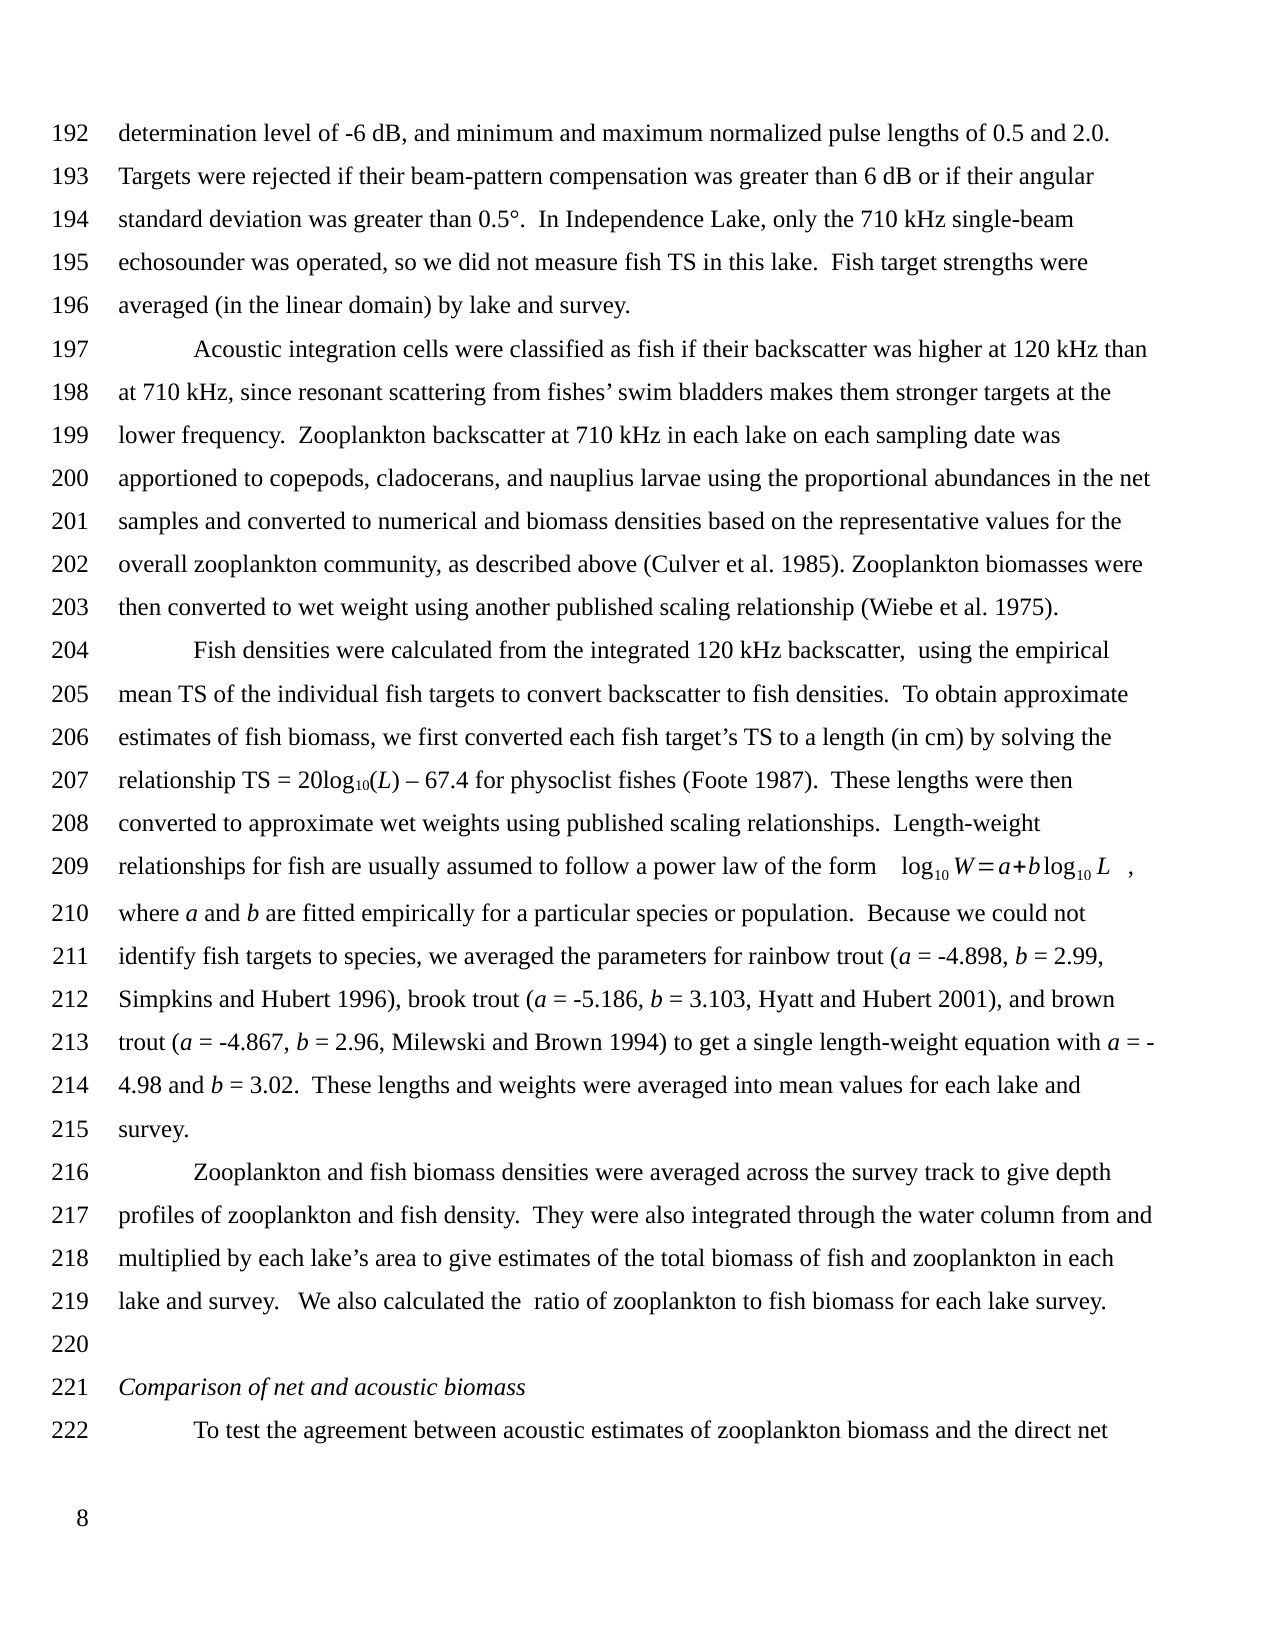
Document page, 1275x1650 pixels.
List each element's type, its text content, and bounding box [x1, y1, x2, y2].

text Comparison of net and acoustic biomass [118, 1372, 1157, 1401]
text Acoustic integration cells were classified as fish if their backscatter was higher at 120 kHz than at 710 kHz, since resonant scattering from fishes’ swim bladders makes them stronger targets at the lower frequency. Zooplankton backscatter at 710 kHz in each lake on each sampling date was apportioned to copepods, cladocerans, and nauplius larvae using the proportional abundances in the net samples and converted to numerical and biomass densities based on the representative values for the overall zooplankton community, as described above (Culver et al. 1985). Zooplankton biomasses were then converted to wet weight using another published scaling relationship (Wiebe et al. 1975). [118, 334, 1157, 621]
text Zooplankton and fish biomass densities were averaged across the survey track to give depth profiles of zooplankton and fish density. They were also integrated through the water column from and multiplied by each lake’s area to give estimates of the total biomass of fish and zooplankton in each lake and survey. We also calculated the ratio of zooplankton to fish biomass for each lake survey. [118, 1157, 1157, 1315]
text determination level of -6 dB, and minimum and maximum normalized pulse lengths of 0.5 and 2.0. Targets were rejected if their beam-pattern compensation was greater than 6 dB or if their angular standard deviation was greater than 0.5°. In Independence Lake, only the 710 kHz single-beam echosounder was operated, so we did not measure fish TS in this lake. Fish target strengths were averaged (in the linear domain) by lake and survey. [118, 118, 1157, 319]
text Fish densities were calculated from the integrated 120 kHz backscatter, using the empirical mean TS of the individual fish targets to convert backscatter to fish densities. To obtain approximate estimates of fish biomass, we first converted each fish target’s TS to a length (in cm) by solving the relationship TS = 20log10(L) – 67.4 for physoclist fishes (Foote 1987)⁠. These lengths were then converted to approximate wet weights using published scaling relationships. Length-weight relationships for fish are usually assumed to follow a power law of the form , where a and b are fitted empirically for a particular species or population. Because we could not identify fish targets to species, we averaged the parameters for rainbow trout (a = -4.898, b = 2.99, Simpkins and Hubert 1996), brook trout (a = -5.186, b = 3.103, Hyatt and Hubert 2001), and brown trout (a = -4.867, b = 2.96, Milewski and Brown 1994) to get a single length-weight equation with a = -4.98 and b = 3.02. These lengths and weights were averaged into mean values for each lake and survey. [118, 636, 1157, 1142]
text To test the agreement between acoustic estimates of zooplankton biomass and the direct net [118, 1416, 1157, 1444]
